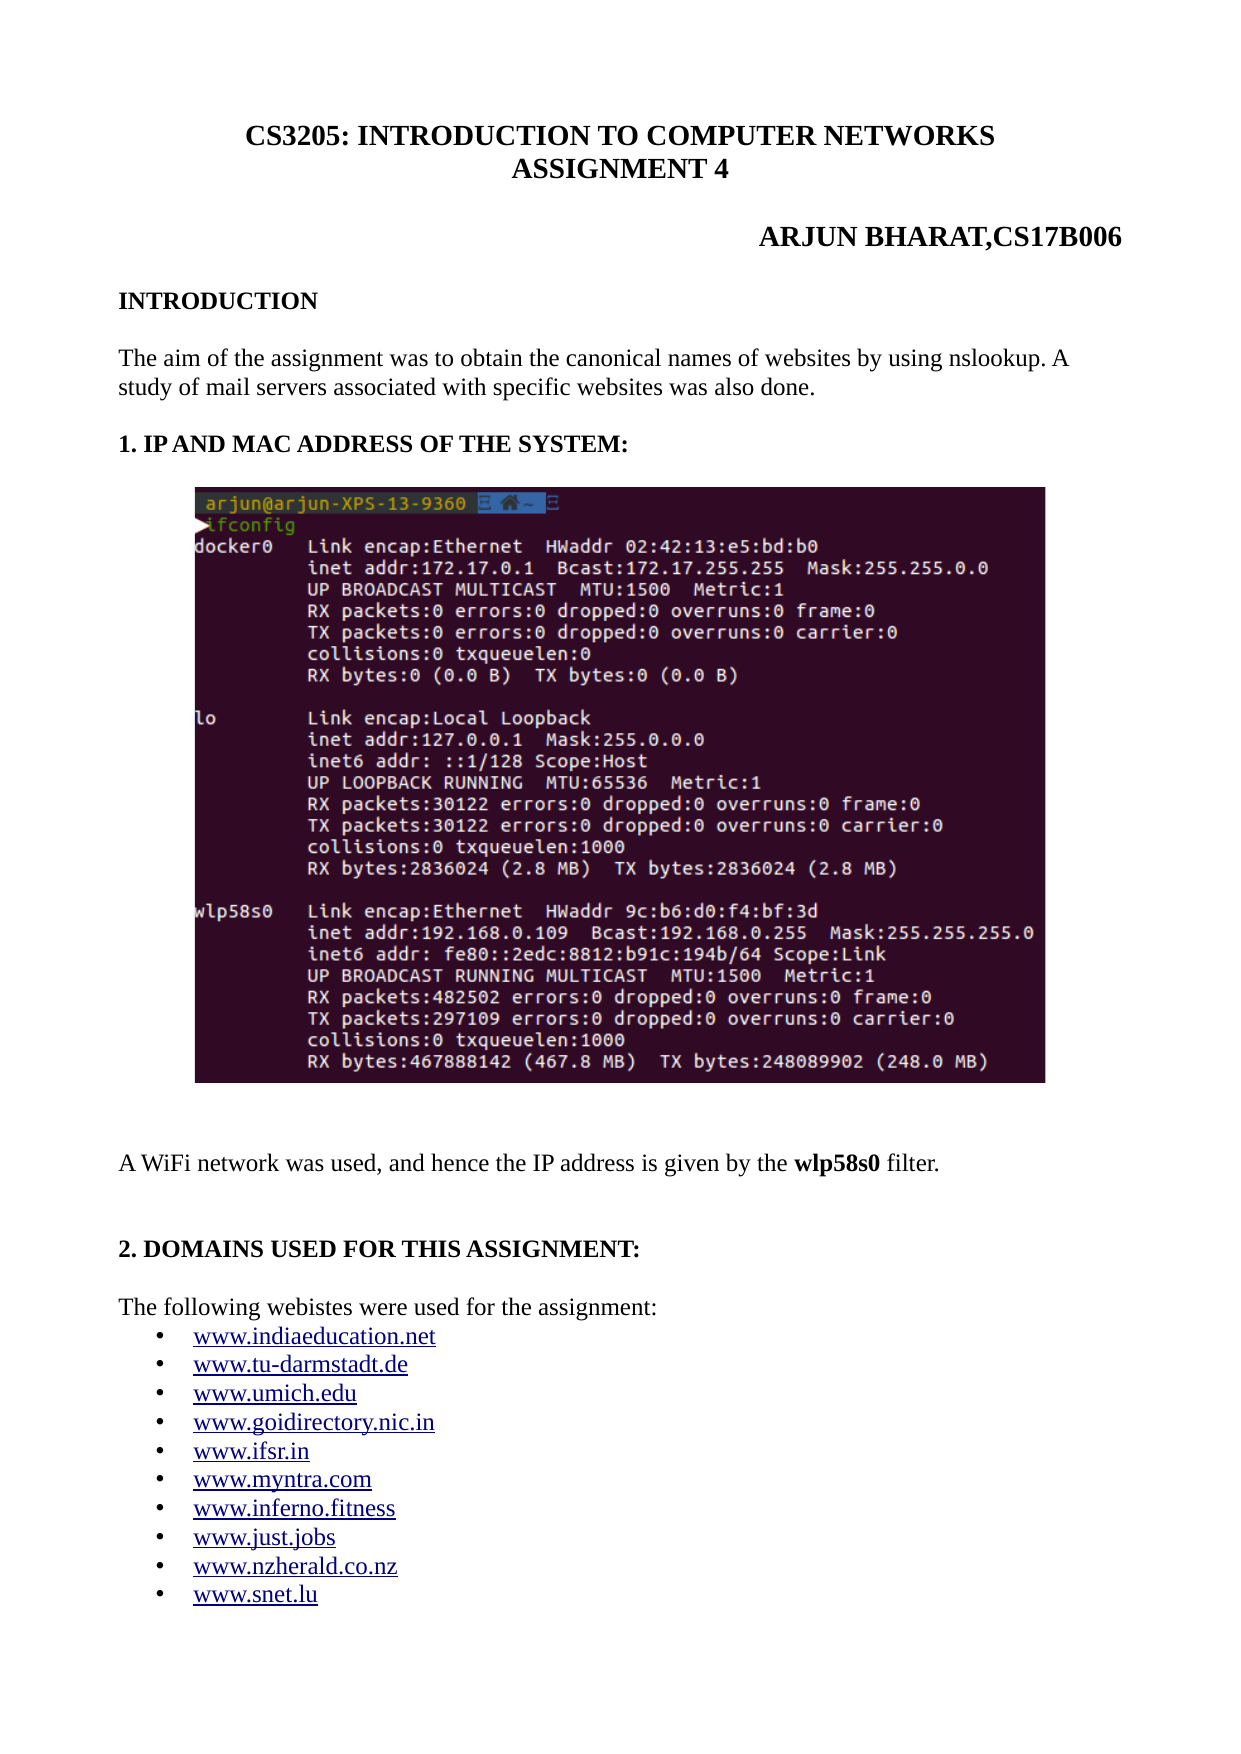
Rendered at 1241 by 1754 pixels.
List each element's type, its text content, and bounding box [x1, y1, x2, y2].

text ASSIGNMENT 4 [118, 152, 1122, 185]
text The aim of the assignment was to obtain the canonical names of websites by using nslookup. A study of mail servers associated with specific websites was also done. [118, 343, 1122, 401]
text ARJUN BHARAT,CS17B006 [118, 219, 1122, 252]
text 2. DOMAINS USED FOR THIS ASSIGNMENT: [118, 1234, 1122, 1263]
text 1. IP AND MAC ADDRESS OF THE SYSTEM: [118, 429, 1122, 458]
text The following webistes were used for the assignment: [118, 1292, 1122, 1321]
list www.inferno.fitness [156, 1493, 1122, 1522]
text INTRODUCTION [118, 286, 1122, 314]
list www.nzherald.co.nz [156, 1551, 1122, 1579]
text CS3205: INTRODUCTION TO COMPUTER NETWORKS [118, 118, 1122, 152]
list www.just.jobs [156, 1522, 1122, 1551]
picture [194, 487, 1046, 1083]
list www.snet.lu [156, 1579, 1122, 1608]
list www.tu-darmstadt.de [156, 1349, 1122, 1378]
list www.myntra.com [156, 1464, 1122, 1493]
list www.umich.edu [156, 1378, 1122, 1407]
list www.ifsr.in [156, 1436, 1122, 1464]
list www.goidirectory.nic.in [156, 1407, 1122, 1436]
list www.indiaeducation.net [156, 1321, 1122, 1349]
text A WiFi network was used, and hence the IP address is given by the wlp58s0 filter. [118, 1148, 1122, 1177]
